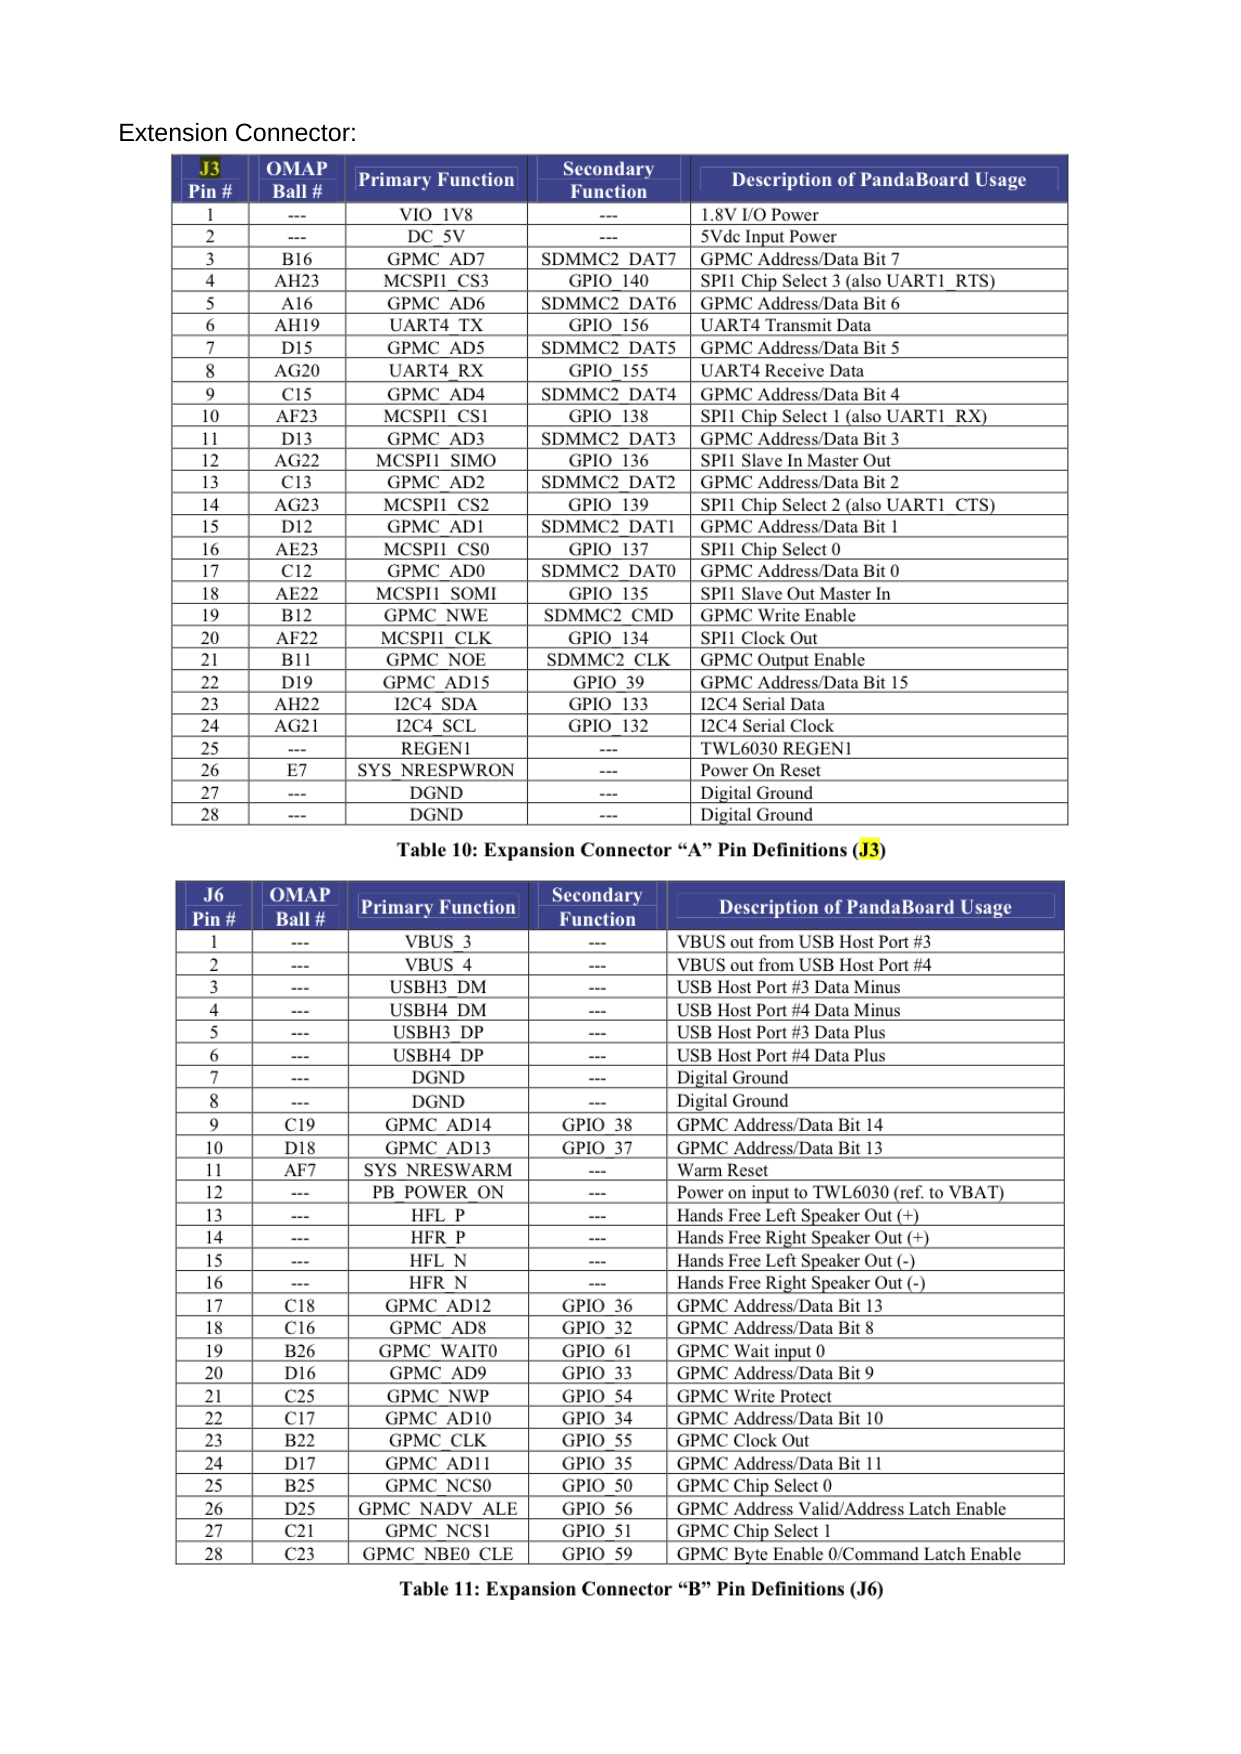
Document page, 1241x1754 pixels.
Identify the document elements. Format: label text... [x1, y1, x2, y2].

picture [167, 874, 1079, 1612]
text Extension Connector: [118, 118, 1122, 147]
picture [166, 146, 1075, 865]
